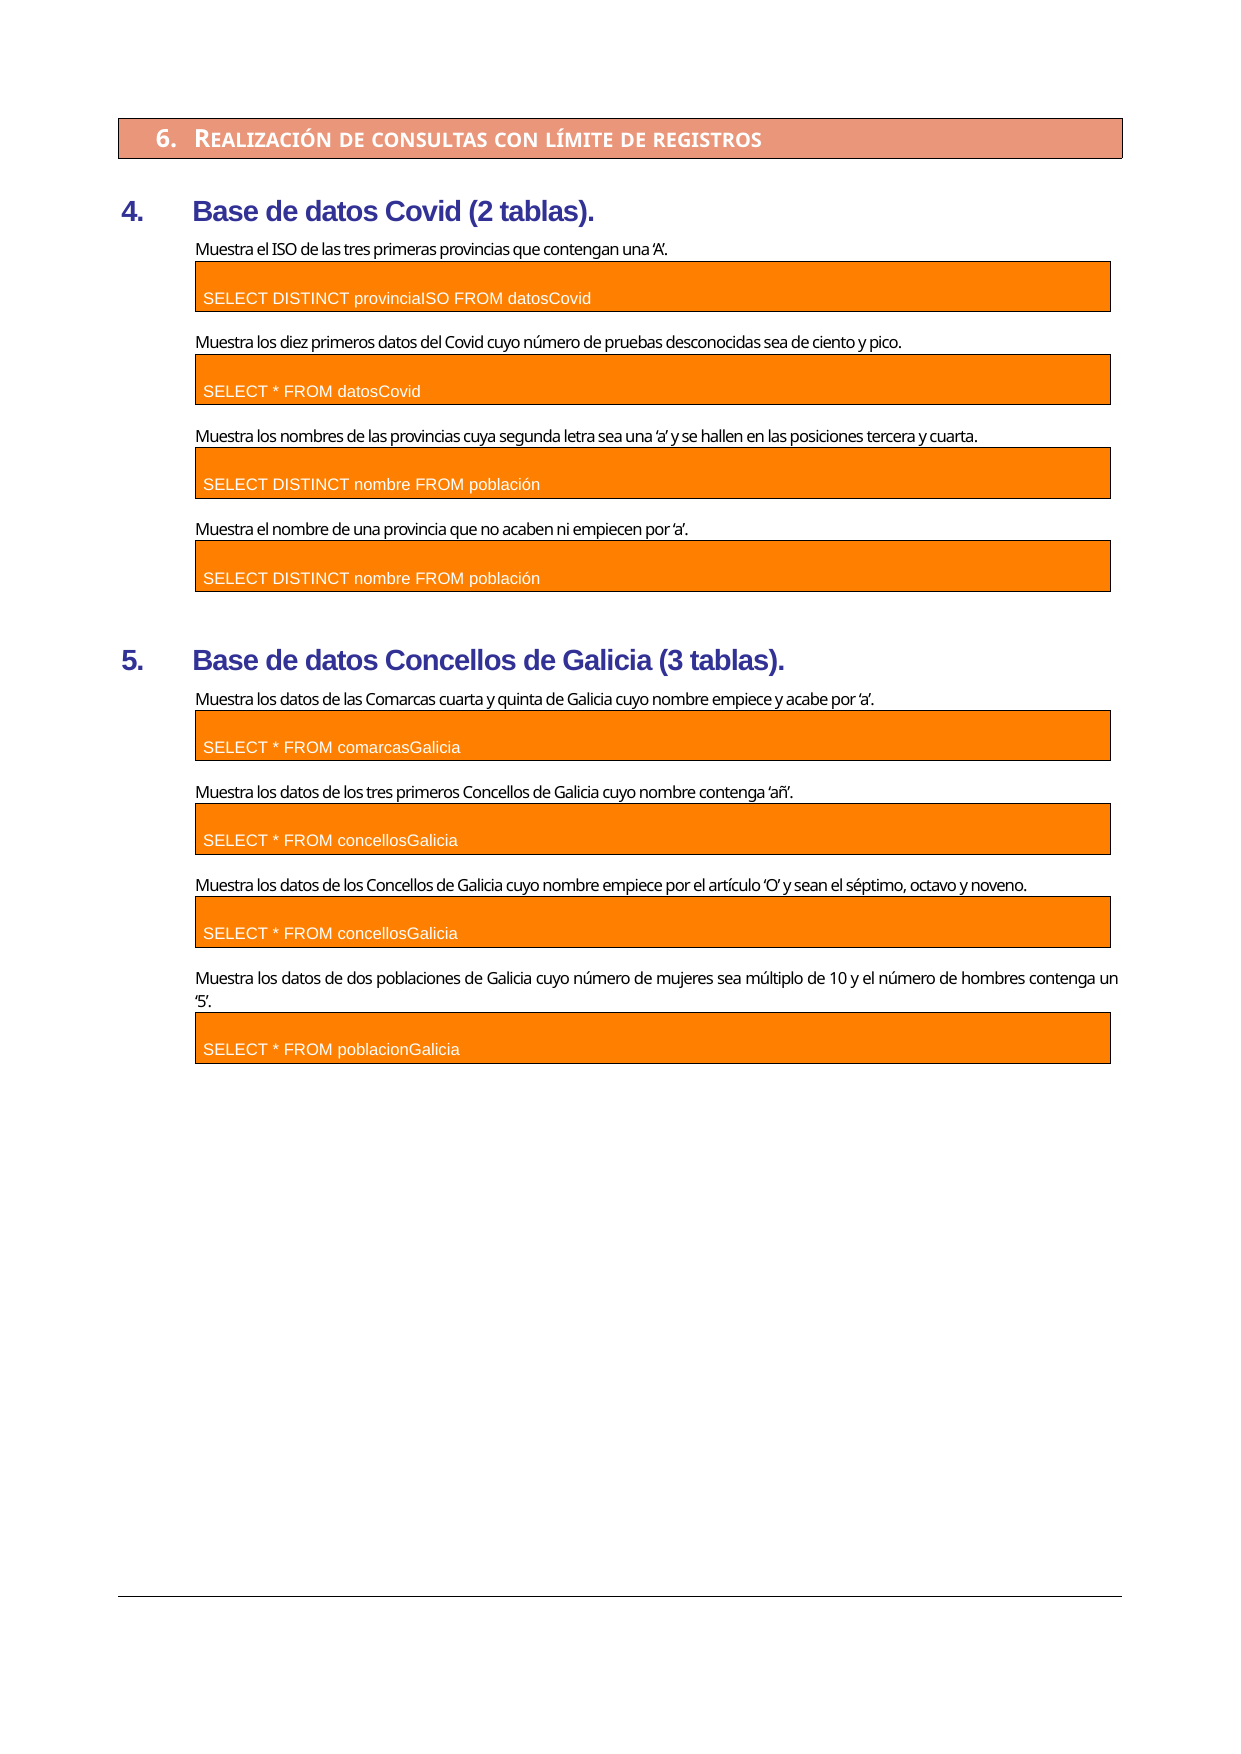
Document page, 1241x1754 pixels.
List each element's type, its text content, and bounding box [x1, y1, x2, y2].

text Muestra los nombres de las provincias cuya segunda letra sea una ‘a’ y se hallen en las posiciones tercera y cuarta. [192, 424, 1122, 447]
text Muestra los datos de dos poblaciones de Galicia cuyo número de mujeres sea múltiplo de 10 y el número de hombres contenga un ‘5’. [192, 967, 1122, 1012]
text Muestra el nombre de una provincia que no acaben ni empiecen por ‘a’. [192, 518, 1122, 540]
text 4. Base de datos Covid (2 tablas). [118, 191, 1122, 230]
text Muestra los datos de los tres primeros Concellos de Galicia cuyo nombre contenga ‘añ’. [192, 780, 1122, 803]
text Muestra los diez primeros datos del Covid cuyo número de pruebas desconocidas sea de ciento y pico. [192, 331, 1122, 354]
text Muestra los datos de las Comarcas cuarta y quinta de Galicia cuyo nombre empiece y acabe por ‘a’. [192, 684, 1122, 710]
text 5. Base de datos Concellos de Galicia (3 tablas). [118, 640, 1122, 679]
text Muestra el ISO de las tres primeras provincias que contengan una ‘A’. [192, 235, 1122, 261]
text Muestra los datos de los Concellos de Galicia cuyo nombre empiece por el artículo ‘O’ y sean el séptimo, octavo y noveno. [192, 873, 1122, 896]
